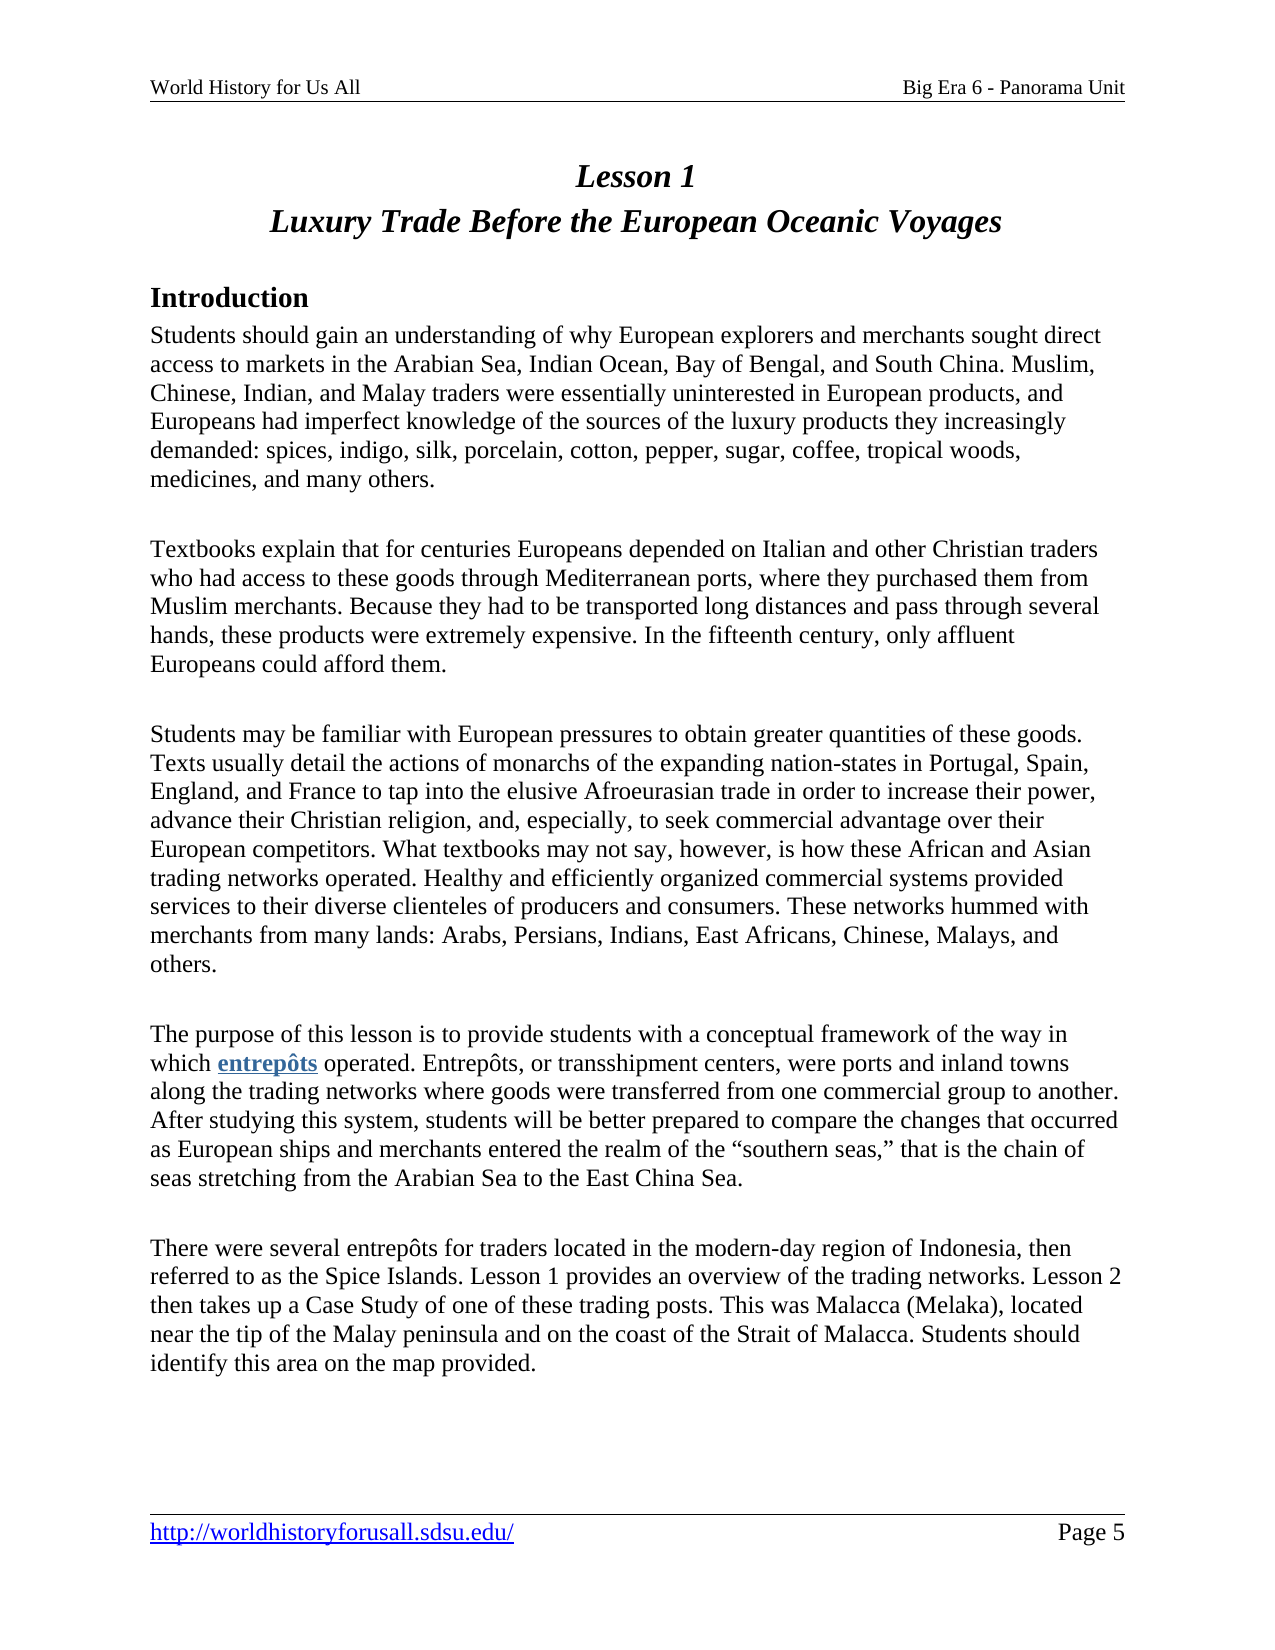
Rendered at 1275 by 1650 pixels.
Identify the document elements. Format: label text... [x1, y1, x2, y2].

text Students may be familiar with European pressures to obtain greater quantities of these goods. Texts usually detail the actions of monarchs of the expanding nation-states in Portugal, Spain, England, and France to tap into the elusive Afroeurasian trade in order to increase their power, advance their Christian religion, and, especially, to seek commercial advantage over their European competitors. What textbooks may not say, however, is how these African and Asian trading networks operated. Healthy and efficiently organized commercial systems provided services to their diverse clienteles of producers and consumers. These networks hummed with merchants from many lands: Arabs, Persians, Indians, East Africans, Chinese, Malays, and others. [150, 719, 1125, 978]
text Students should gain an understanding of why European explorers and merchants sought direct access to markets in the Arabian Sea, Indian Ocean, Bay of Bengal, and South China. Muslim, Chinese, Indian, and Malay traders were essentially uninterested in European products, and Europeans had imperfect knowledge of the sources of the luxury products they increasingly demanded: spices, indigo, silk, porcelain, cotton, pepper, sugar, coffee, tropical woods, medicines, and many others. [150, 320, 1125, 493]
text Lesson 1 [150, 156, 1125, 194]
text The purpose of this lesson is to provide students with a conceptual framework of the way in which entrepôts operated. Entrepôts, or transshipment centers, were ports and inland towns along the trading networks where goods were transferred from one commercial group to another. After studying this system, students will be better prepared to compare the changes that occurred as European ships and merchants entered the realm of the “southern seas,” that is the chain of seas stretching from the Arabian Sea to the East China Sea. [150, 1019, 1125, 1191]
text There were several entrepôts for traders located in the modern-day region of Indonesia, then referred to as the Spice Islands. Lesson 1 provides an overview of the trading networks. Lesson 2 then takes up a Case Study of one of these trading posts. This was Malacca (Melaka), located near the tip of the Malay peninsula and on the coast of the Strait of Malacca. Students should identify this area on the map provided. [150, 1233, 1125, 1376]
text Textbooks explain that for centuries Europeans depended on Italian and other Christian traders who had access to these goods through Mediterranean ports, where they purchased them from Muslim merchants. Because they had to be transported long distances and pass through several hands, these products were extremely expensive. In the fifteenth century, only affluent Europeans could afford them. [150, 534, 1125, 678]
text Luxury Trade Before the European Oceanic Voyages [150, 201, 1125, 239]
text Introduction [150, 280, 1125, 314]
